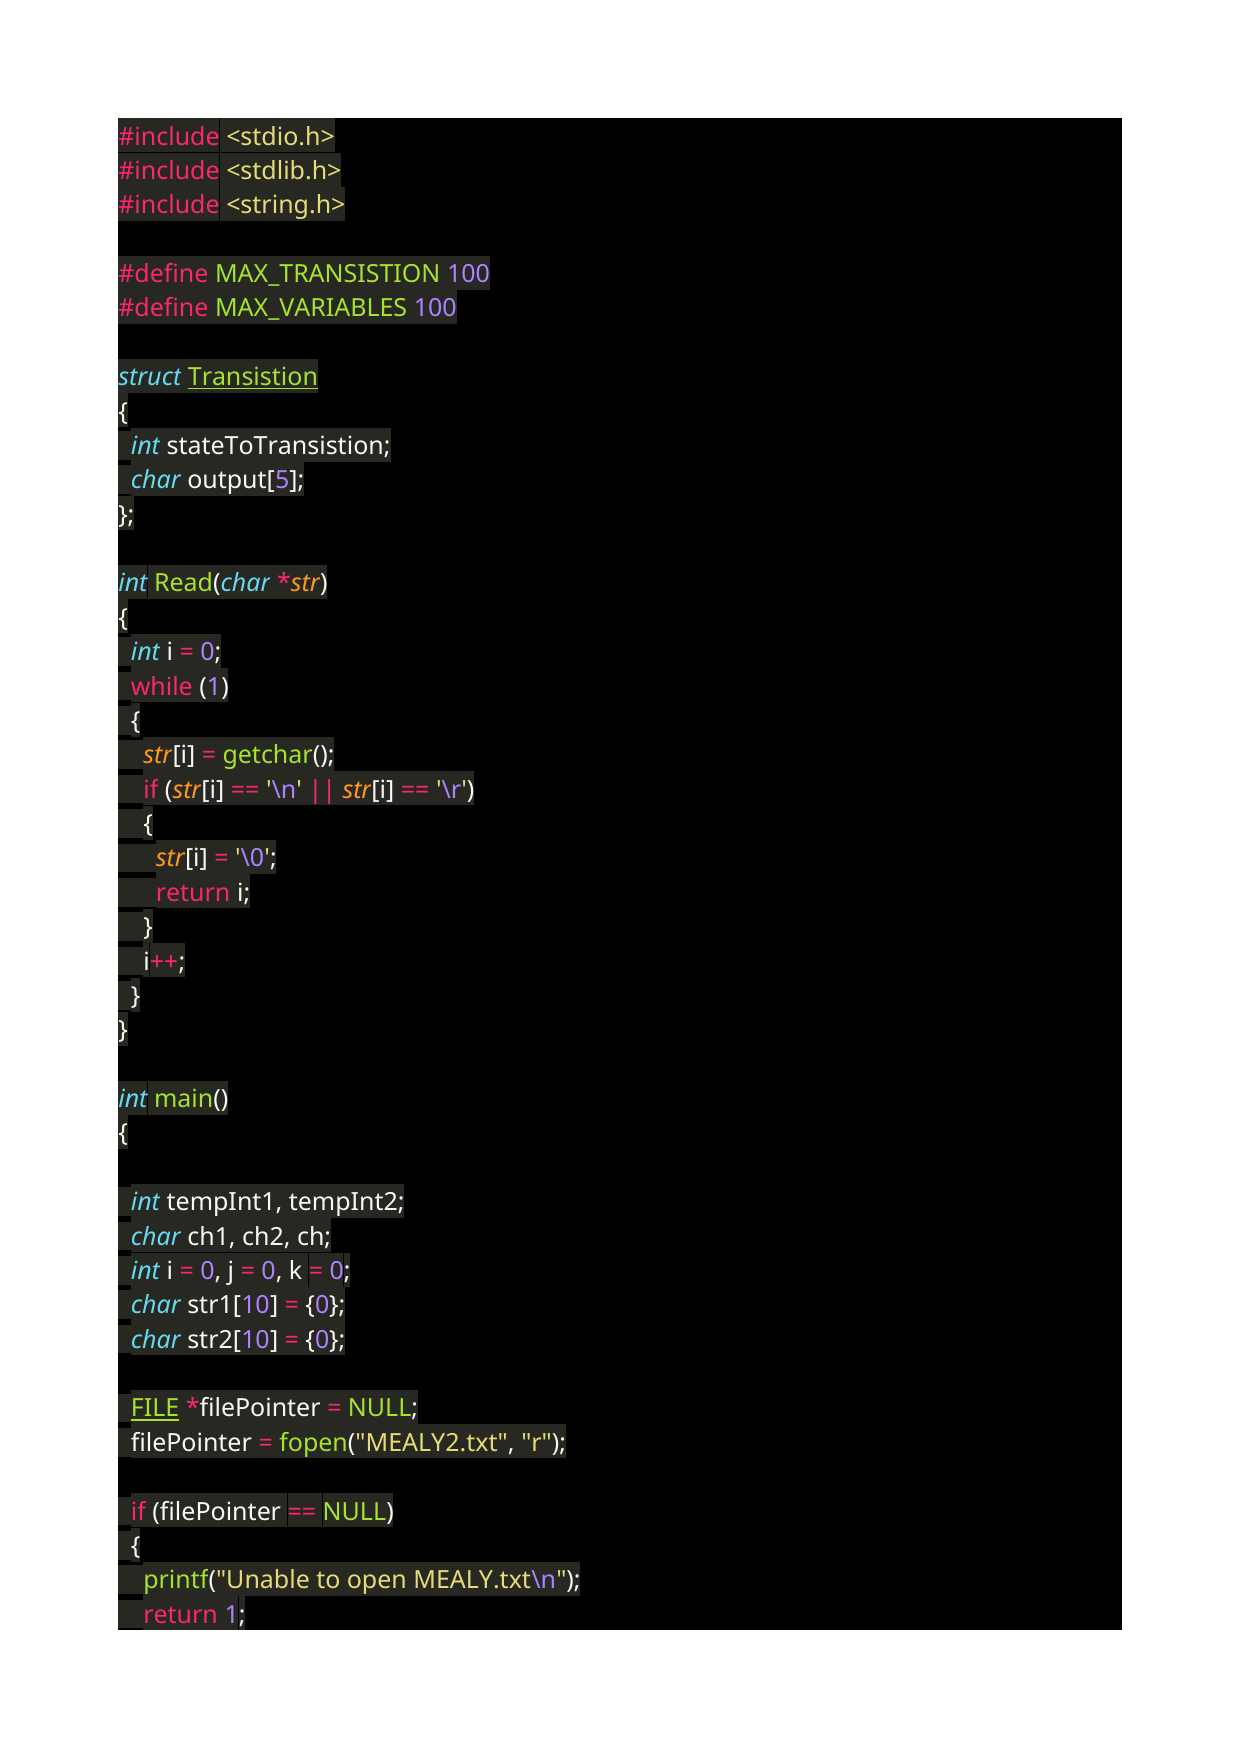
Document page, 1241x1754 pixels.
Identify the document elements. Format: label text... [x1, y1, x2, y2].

text { [118, 805, 1122, 840]
text int Read(char *str) [118, 565, 1122, 599]
text char ch1, ch2, ch; [118, 1218, 1122, 1252]
text return i; [118, 874, 1122, 908]
text int tempInt1, tempInt2; [118, 1183, 1122, 1218]
text if (filePointer == NULL) [118, 1493, 1122, 1527]
text }; [118, 496, 1122, 530]
text { [118, 1527, 1122, 1562]
text char output[5]; [118, 462, 1122, 496]
text char str2[10] = {0}; [118, 1321, 1122, 1355]
text #include <stdio.h> [118, 118, 1122, 152]
text i++; [118, 943, 1122, 977]
text int i = 0, j = 0, k = 0; [118, 1252, 1122, 1287]
text #define MAX_VARIABLES 100 [118, 290, 1122, 324]
text } [118, 908, 1122, 943]
text str[i] = getchar(); [118, 737, 1122, 771]
text { [118, 393, 1122, 427]
text #define MAX_TRANSISTION 100 [118, 255, 1122, 290]
text { [118, 599, 1122, 633]
text int main() [118, 1080, 1122, 1115]
text if (str[i] == '\n' || str[i] == '\r') [118, 771, 1122, 805]
text char str1[10] = {0}; [118, 1287, 1122, 1321]
text while (1) [118, 668, 1122, 702]
text #include <stdlib.h> [118, 152, 1122, 187]
text printf("Unable to open MEALY.txt\n"); [118, 1562, 1122, 1596]
text str[i] = '\0'; [118, 840, 1122, 874]
text int i = 0; [118, 633, 1122, 668]
text struct Transistion [118, 358, 1122, 393]
text return 1; [118, 1596, 1122, 1630]
text } [118, 977, 1122, 1012]
text { [118, 1115, 1122, 1149]
text { [118, 702, 1122, 737]
text FILE *filePointer = NULL; [118, 1390, 1122, 1424]
text int stateToTransistion; [118, 427, 1122, 462]
text filePointer = fopen("MEALY2.txt", "r"); [118, 1424, 1122, 1458]
text } [118, 1012, 1122, 1046]
text #include <string.h> [118, 187, 1122, 221]
